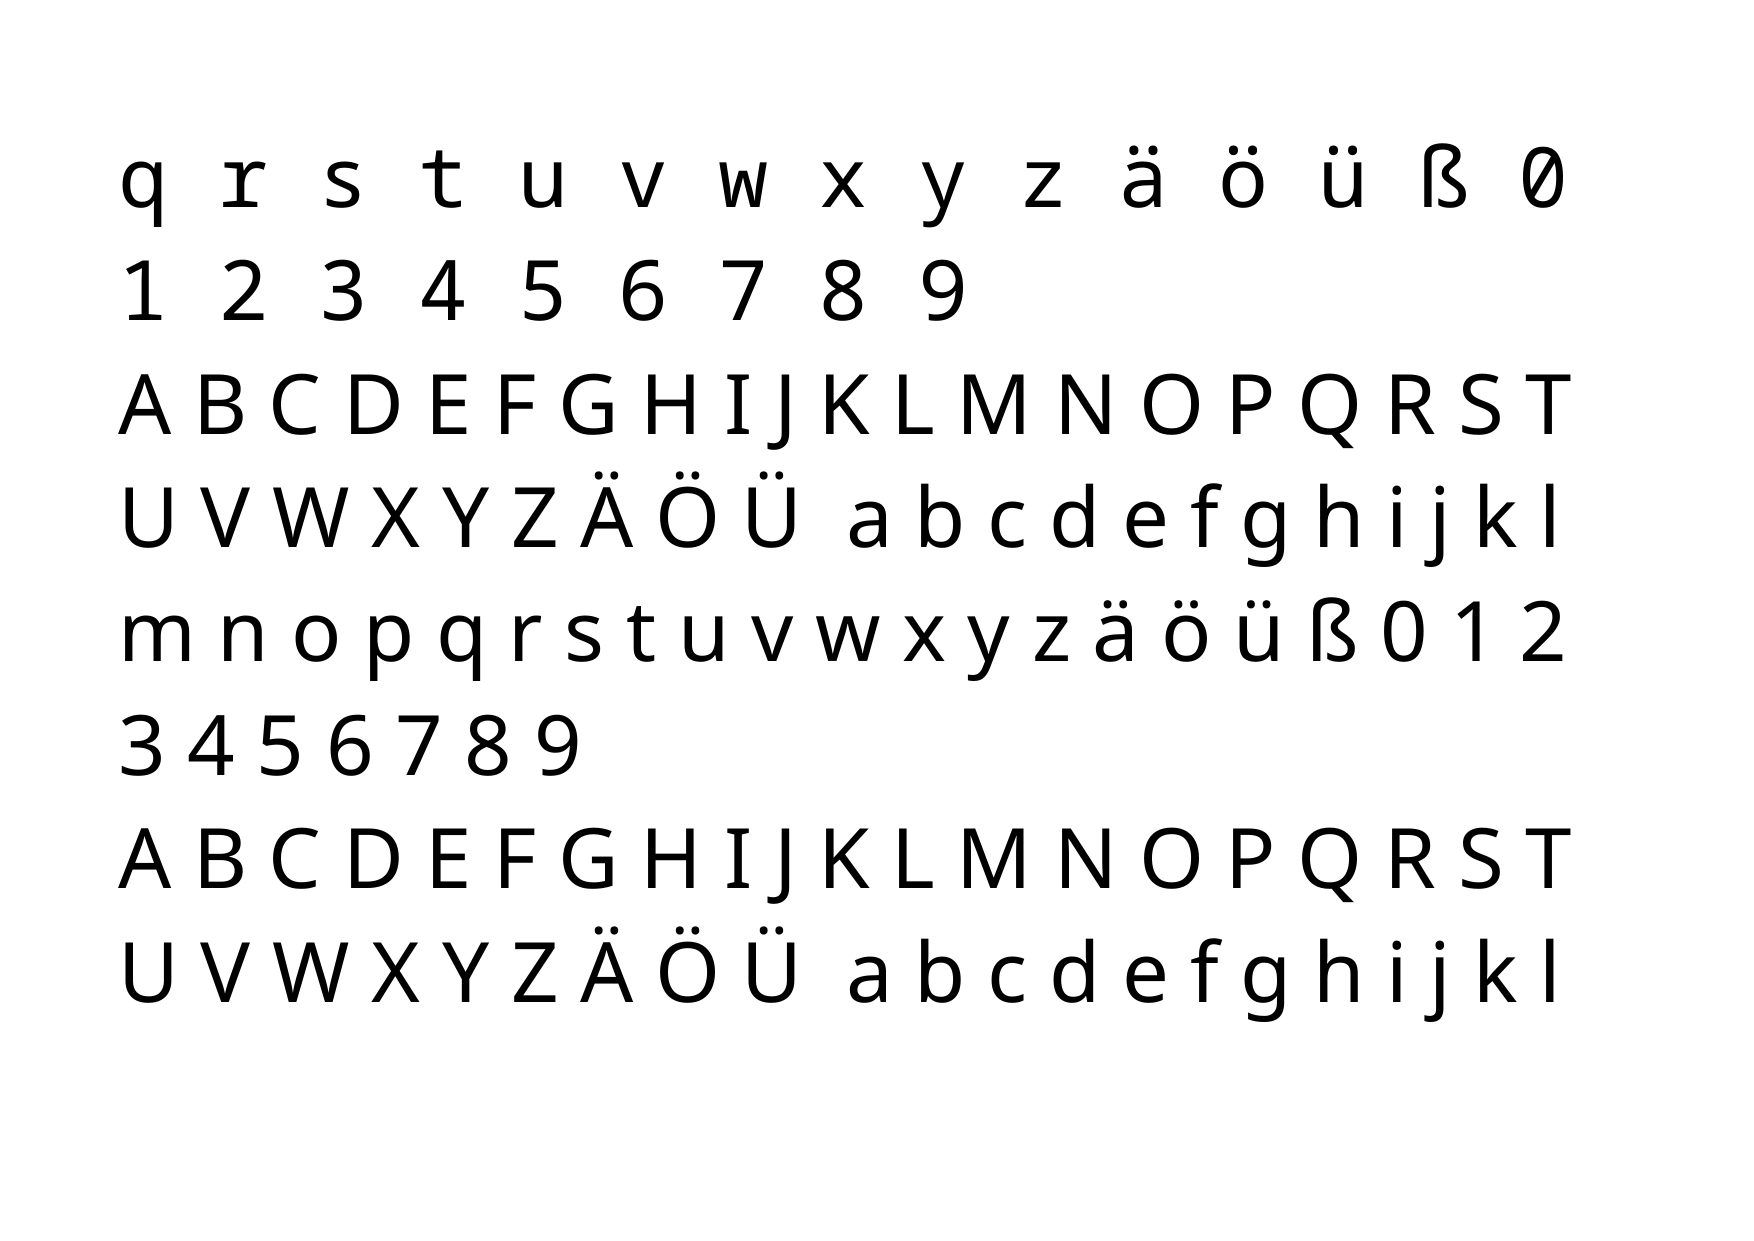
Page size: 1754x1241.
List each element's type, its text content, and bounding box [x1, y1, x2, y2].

text A B C D E F G H I J K L M N O P Q R S T U V W X Y Z Ä Ö Ü a b c d e f g h i j k l m n o p q r s t u v w x y z ä ö ü ß 0 1 2 3 4 5 6 7 8 9 [118, 345, 1635, 799]
text q r s t u v w x y z ä ö ü ß 0 1 2 3 4 5 6 7 8 9 [118, 118, 1635, 345]
text A B C D E F G H I J K L M N O P Q R S T U V W X Y Z Ä Ö Ü a b c d e f g h i j k l [118, 799, 1635, 1026]
